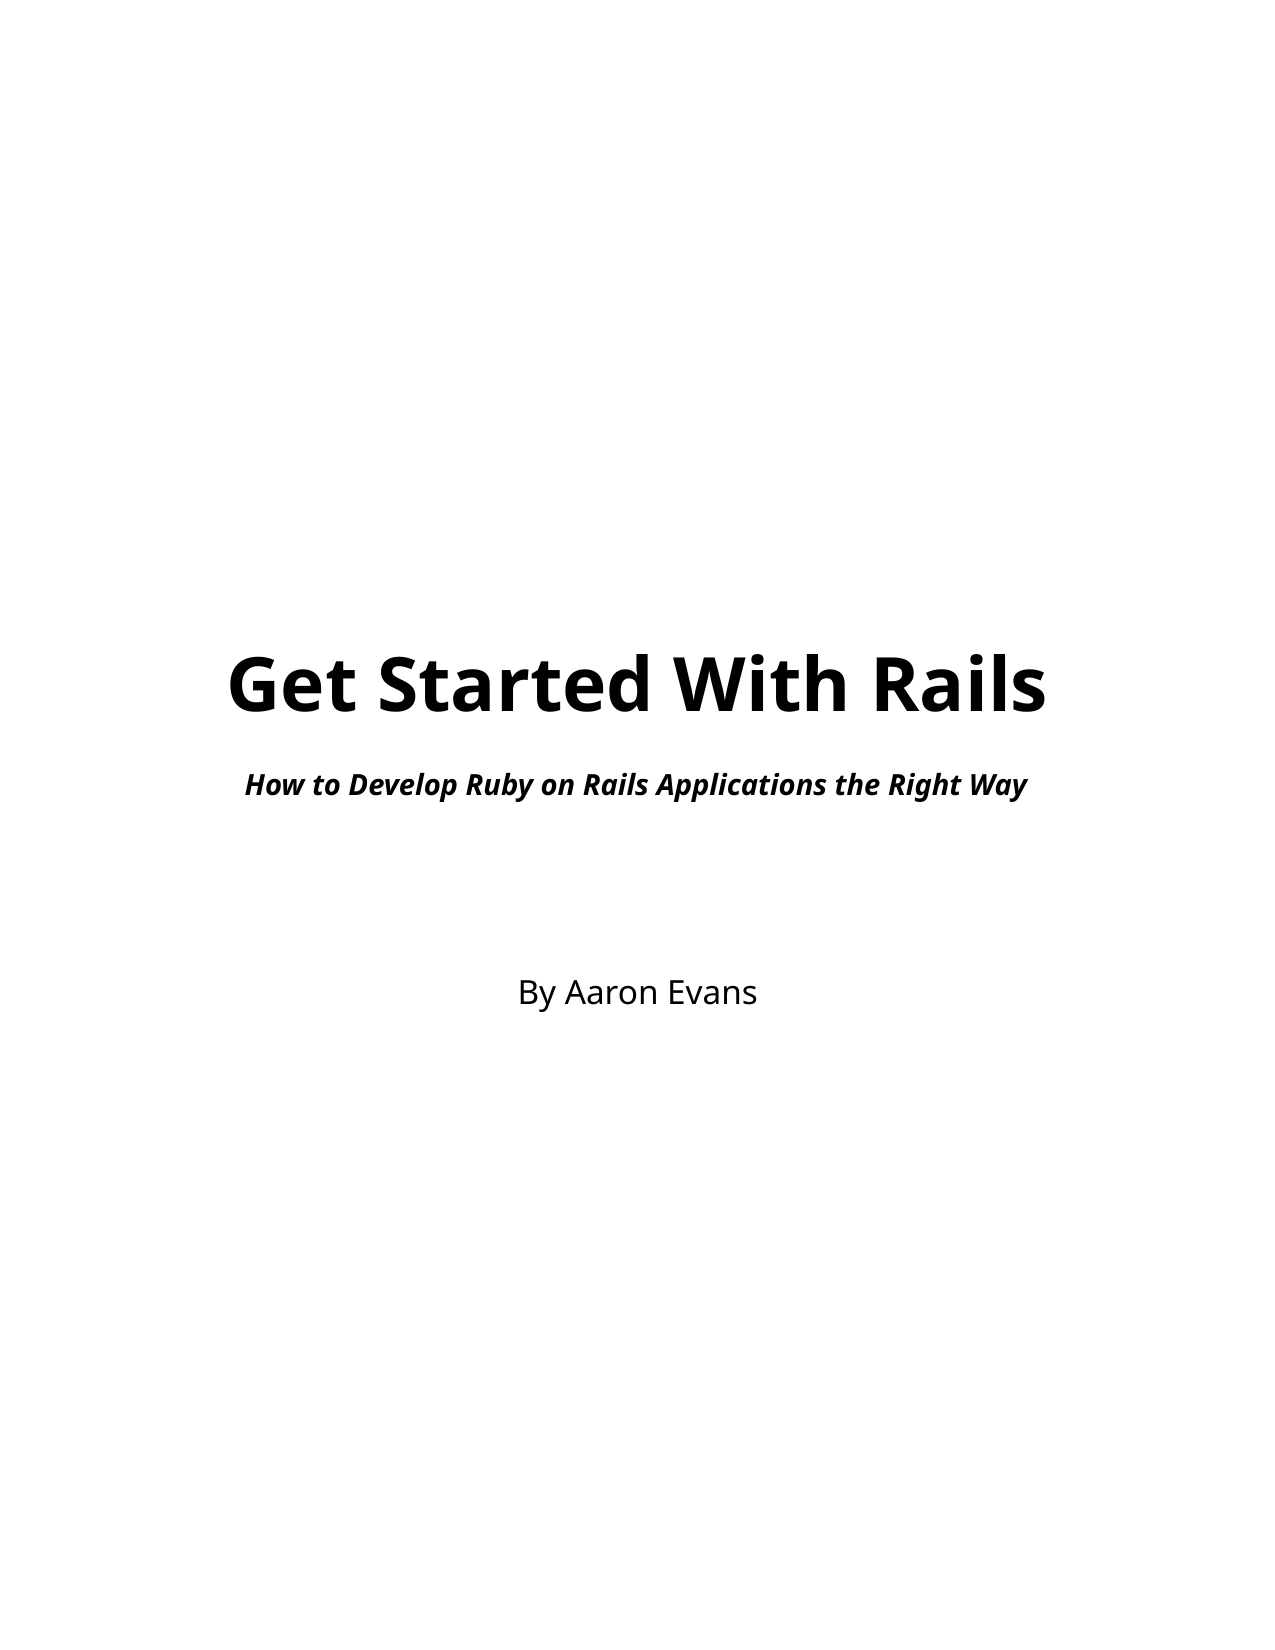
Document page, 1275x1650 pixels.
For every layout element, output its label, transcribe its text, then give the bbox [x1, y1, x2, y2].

title Get Started With Rails [118, 632, 1157, 734]
subtitle How to Develop Ruby on Rails Applications the Right Way [118, 764, 1157, 803]
text By Aaron Evans [118, 968, 1157, 1014]
